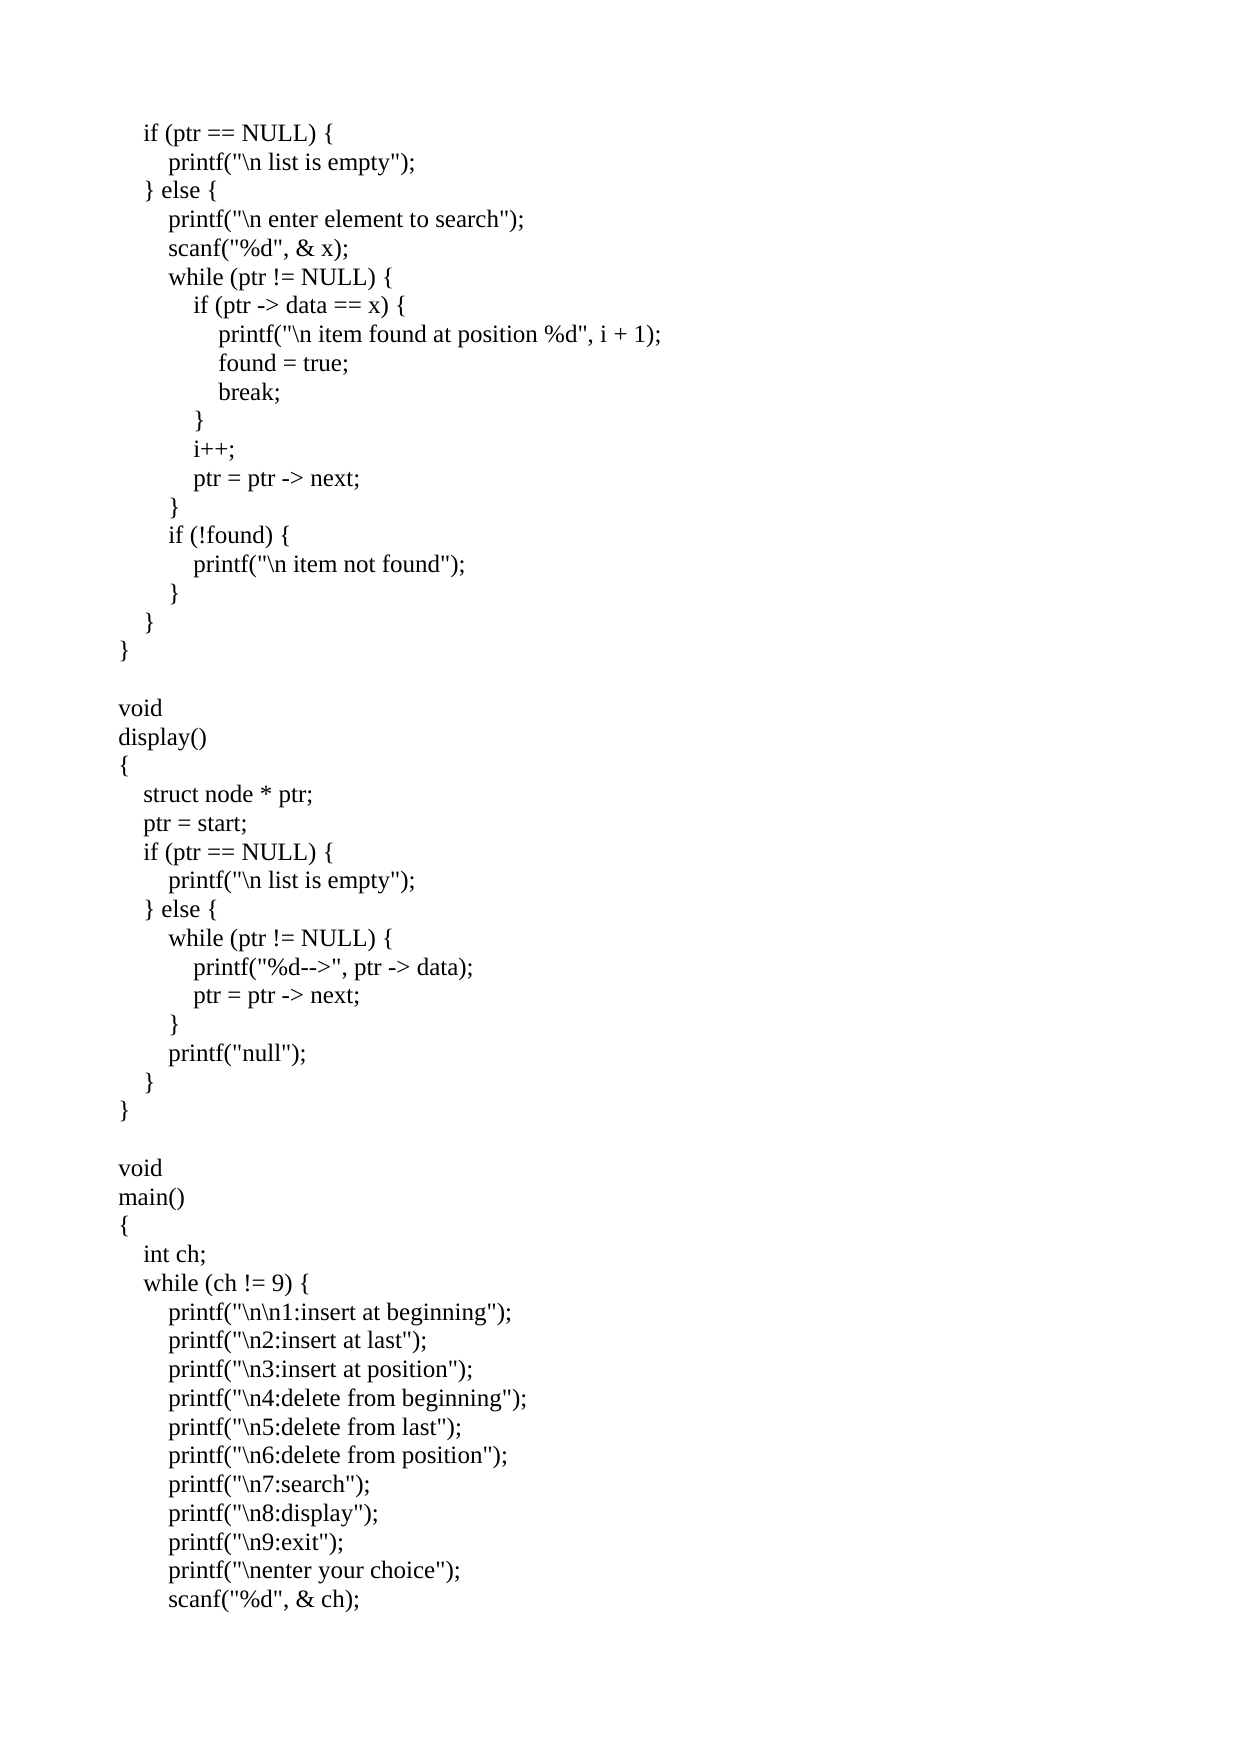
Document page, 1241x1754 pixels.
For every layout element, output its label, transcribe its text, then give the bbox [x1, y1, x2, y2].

text if (ptr == NULL) { [118, 118, 1122, 147]
text printf("\n item not found"); [118, 549, 1122, 578]
text ptr = ptr -> next; [118, 981, 1122, 1009]
text scanf("%d", & x); [118, 233, 1122, 262]
text } [118, 1009, 1122, 1038]
text printf("\n item found at position %d", i + 1); [118, 319, 1122, 348]
text } [118, 578, 1122, 607]
text } [118, 406, 1122, 434]
text if (ptr -> data == x) { [118, 291, 1122, 319]
text int ch; [118, 1239, 1122, 1268]
text printf("\n list is empty"); [118, 147, 1122, 176]
text printf("%d-->", ptr -> data); [118, 952, 1122, 981]
text while (ptr != NULL) { [118, 923, 1122, 952]
text printf("\n3:insert at position"); [118, 1354, 1122, 1383]
text printf("\n8:display"); [118, 1498, 1122, 1527]
text scanf("%d", & ch); [118, 1584, 1122, 1613]
text printf("\n6:delete from position"); [118, 1441, 1122, 1469]
text printf("\n9:exit"); [118, 1527, 1122, 1556]
text } [118, 1096, 1122, 1124]
text while (ptr != NULL) { [118, 262, 1122, 291]
text printf("\n5:delete from last"); [118, 1412, 1122, 1441]
text found = true; [118, 348, 1122, 377]
text printf("\n list is empty"); [118, 866, 1122, 894]
text { [118, 751, 1122, 779]
text printf("null"); [118, 1038, 1122, 1067]
text display() [118, 722, 1122, 751]
text } else { [118, 894, 1122, 923]
text printf("\nenter your choice"); [118, 1556, 1122, 1584]
text ptr = start; [118, 808, 1122, 837]
text } else { [118, 176, 1122, 204]
text } [118, 636, 1122, 664]
text void [118, 1153, 1122, 1182]
text struct node * ptr; [118, 779, 1122, 808]
text if (ptr == NULL) { [118, 837, 1122, 866]
text } [118, 607, 1122, 636]
text printf("\n enter element to search"); [118, 204, 1122, 233]
text ptr = ptr -> next; [118, 463, 1122, 492]
text printf("\n7:search"); [118, 1469, 1122, 1498]
text main() [118, 1182, 1122, 1211]
text i++; [118, 434, 1122, 463]
text while (ch != 9) { [118, 1268, 1122, 1297]
text break; [118, 377, 1122, 406]
text if (!found) { [118, 521, 1122, 549]
text } [118, 492, 1122, 521]
text printf("\n\n1:insert at beginning"); [118, 1297, 1122, 1326]
text void [118, 693, 1122, 722]
text printf("\n4:delete from beginning"); [118, 1383, 1122, 1412]
text printf("\n2:insert at last"); [118, 1326, 1122, 1354]
text } [118, 1067, 1122, 1096]
text { [118, 1211, 1122, 1239]
